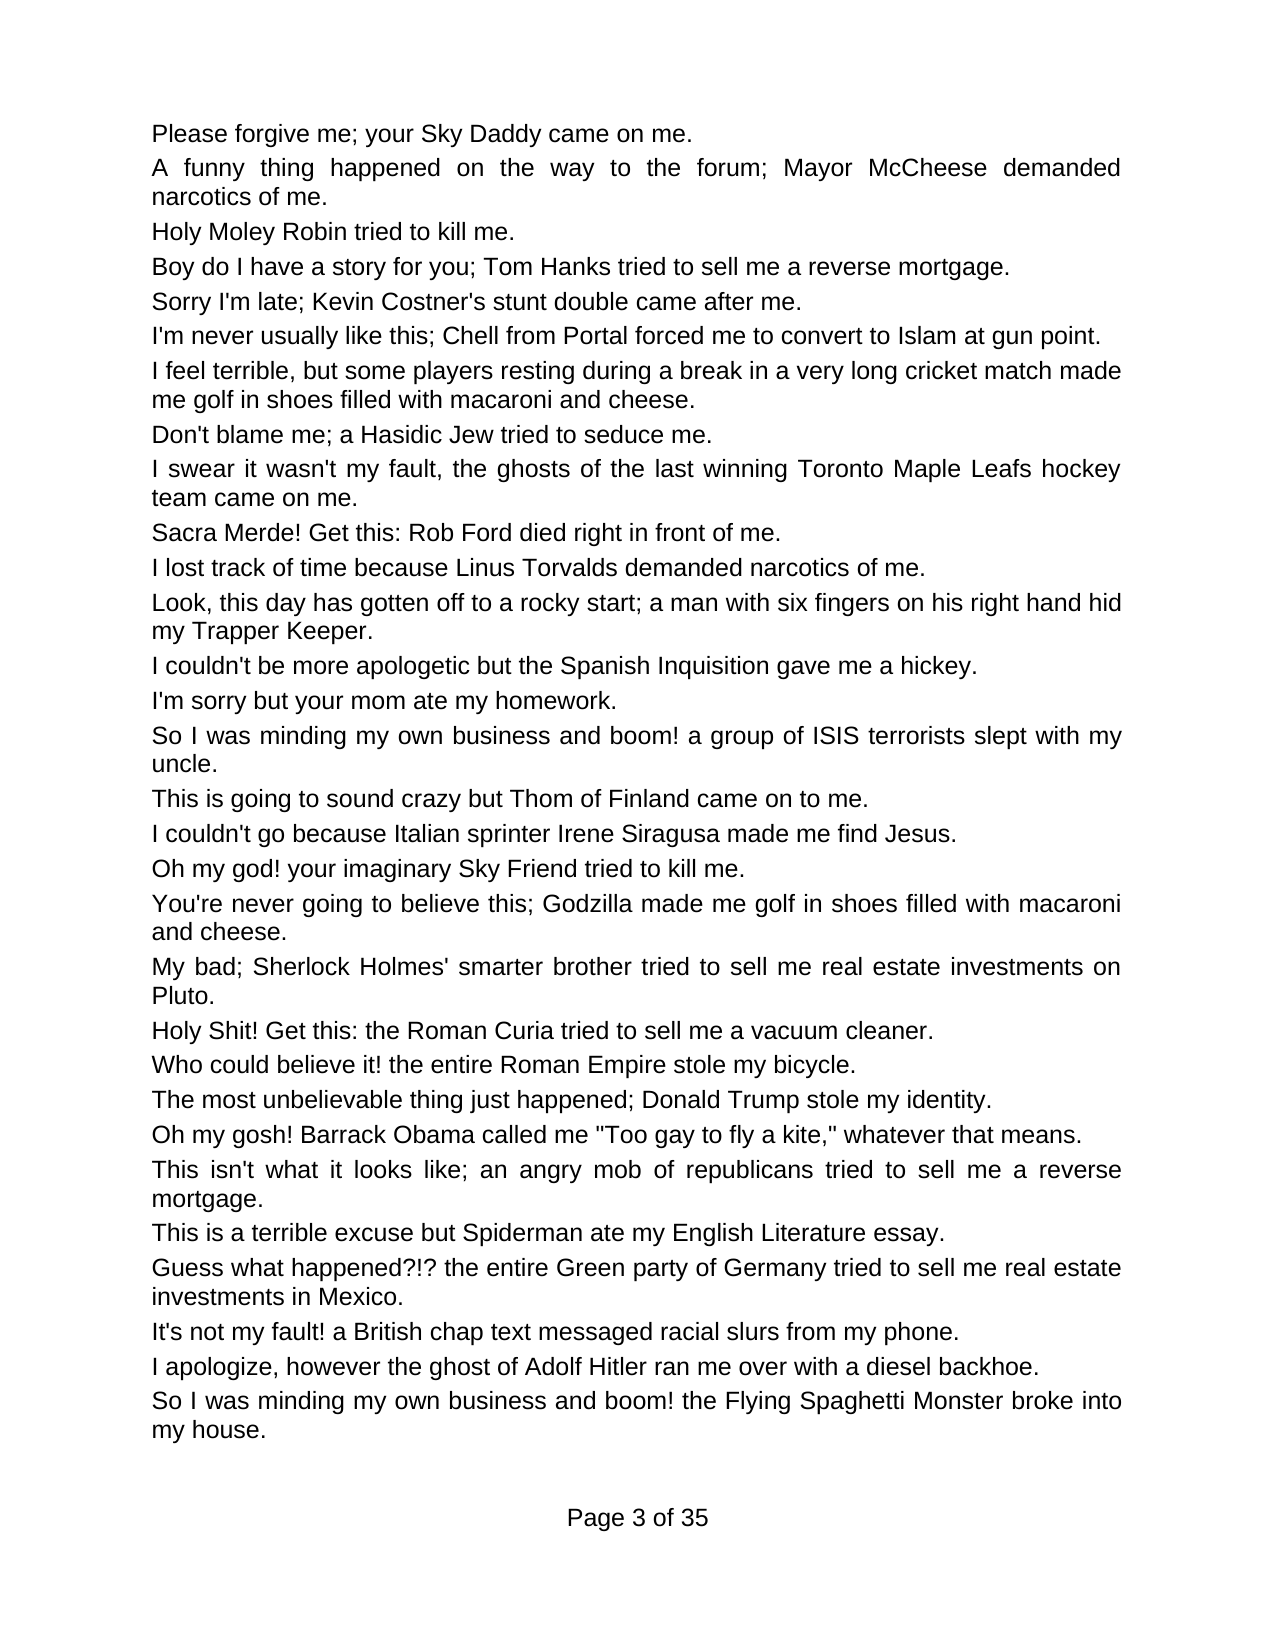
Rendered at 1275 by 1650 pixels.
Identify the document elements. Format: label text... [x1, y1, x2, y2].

text Oh my god! your imaginary Sky Friend tried to kill me. [151, 854, 1123, 882]
text I couldn't go because Italian sprinter Irene Siragusa made me find Jesus. [151, 819, 1123, 848]
text I swear it wasn't my fault, the ghosts of the last winning Toronto Maple Leafs hockey team came on me. [151, 454, 1123, 512]
text This isn't what it looks like; an angry mob of republicans tried to sell me a reverse mortgage. [151, 1155, 1123, 1212]
text A funny thing happened on the way to the forum; Mayor McCheese demanded narcotics of me. [151, 153, 1123, 211]
text Please forgive me; your Sky Daddy came on me. [151, 118, 1123, 147]
text I feel terrible, but some players resting during a break in a very long cricket match made me golf in shoes filled with macaroni and cheese. [151, 356, 1123, 413]
text Oh my gosh! Barrack Obama called me "Too gay to fly a kite," whatever that means. [151, 1120, 1123, 1149]
text Boy do I have a story for you; Tom Hanks tried to sell me a reverse mortgage. [151, 252, 1123, 280]
text So I was minding my own business and boom! the Flying Spaghetti Monster broke into my house. [151, 1386, 1123, 1444]
text I apologize, however the ghost of Adolf Hitler ran me over with a diesel backhoe. [151, 1351, 1123, 1380]
text Who could believe it! the entire Roman Empire stole my bicycle. [151, 1050, 1123, 1079]
text I'm never usually like this; Chell from Portal forced me to convert to Islam at gun point. [151, 321, 1123, 350]
text Sorry I'm late; Kevin Costner's stunt double came after me. [151, 286, 1123, 315]
text Holy Shit! Get this: the Roman Curia tried to sell me a vacuum cleaner. [151, 1016, 1123, 1044]
text I'm sorry but your mom ate my homework. [151, 686, 1123, 714]
text My bad; Sherlock Holmes' smarter brother tried to sell me real estate investments on Pluto. [151, 952, 1123, 1009]
text I lost track of time because Linus Torvalds demanded narcotics of me. [151, 553, 1123, 581]
text So I was minding my own business and boom! a group of ISIS terrorists slept with my uncle. [151, 721, 1123, 778]
text Guess what happened?!? the entire Green party of Germany tried to sell me real estate investments in Mexico. [151, 1253, 1123, 1311]
text I couldn't be more apologetic but the Spanish Inquisition gave me a hickey. [151, 651, 1123, 680]
text The most unbelievable thing just happened; Donald Trump stole my identity. [151, 1085, 1123, 1114]
text Sacra Merde! Get this: Rob Ford died right in front of me. [151, 518, 1123, 547]
text You're never going to believe this; Godzilla made me golf in shoes filled with macaroni and cheese. [151, 888, 1123, 946]
text This is going to sound crazy but Thom of Finland came on to me. [151, 784, 1123, 813]
text Holy Moley Robin tried to kill me. [151, 217, 1123, 246]
text Look, this day has gotten off to a rocky start; a man with six fingers on his right hand hid my Trapper Keeper. [151, 587, 1123, 645]
text Don't blame me; a Hasidic Jew tried to seduce me. [151, 419, 1123, 448]
text This is a terrible excuse but Spiderman ate my English Literature essay. [151, 1218, 1123, 1247]
text It's not my fault! a British chap text messaged racial slurs from my phone. [151, 1317, 1123, 1345]
